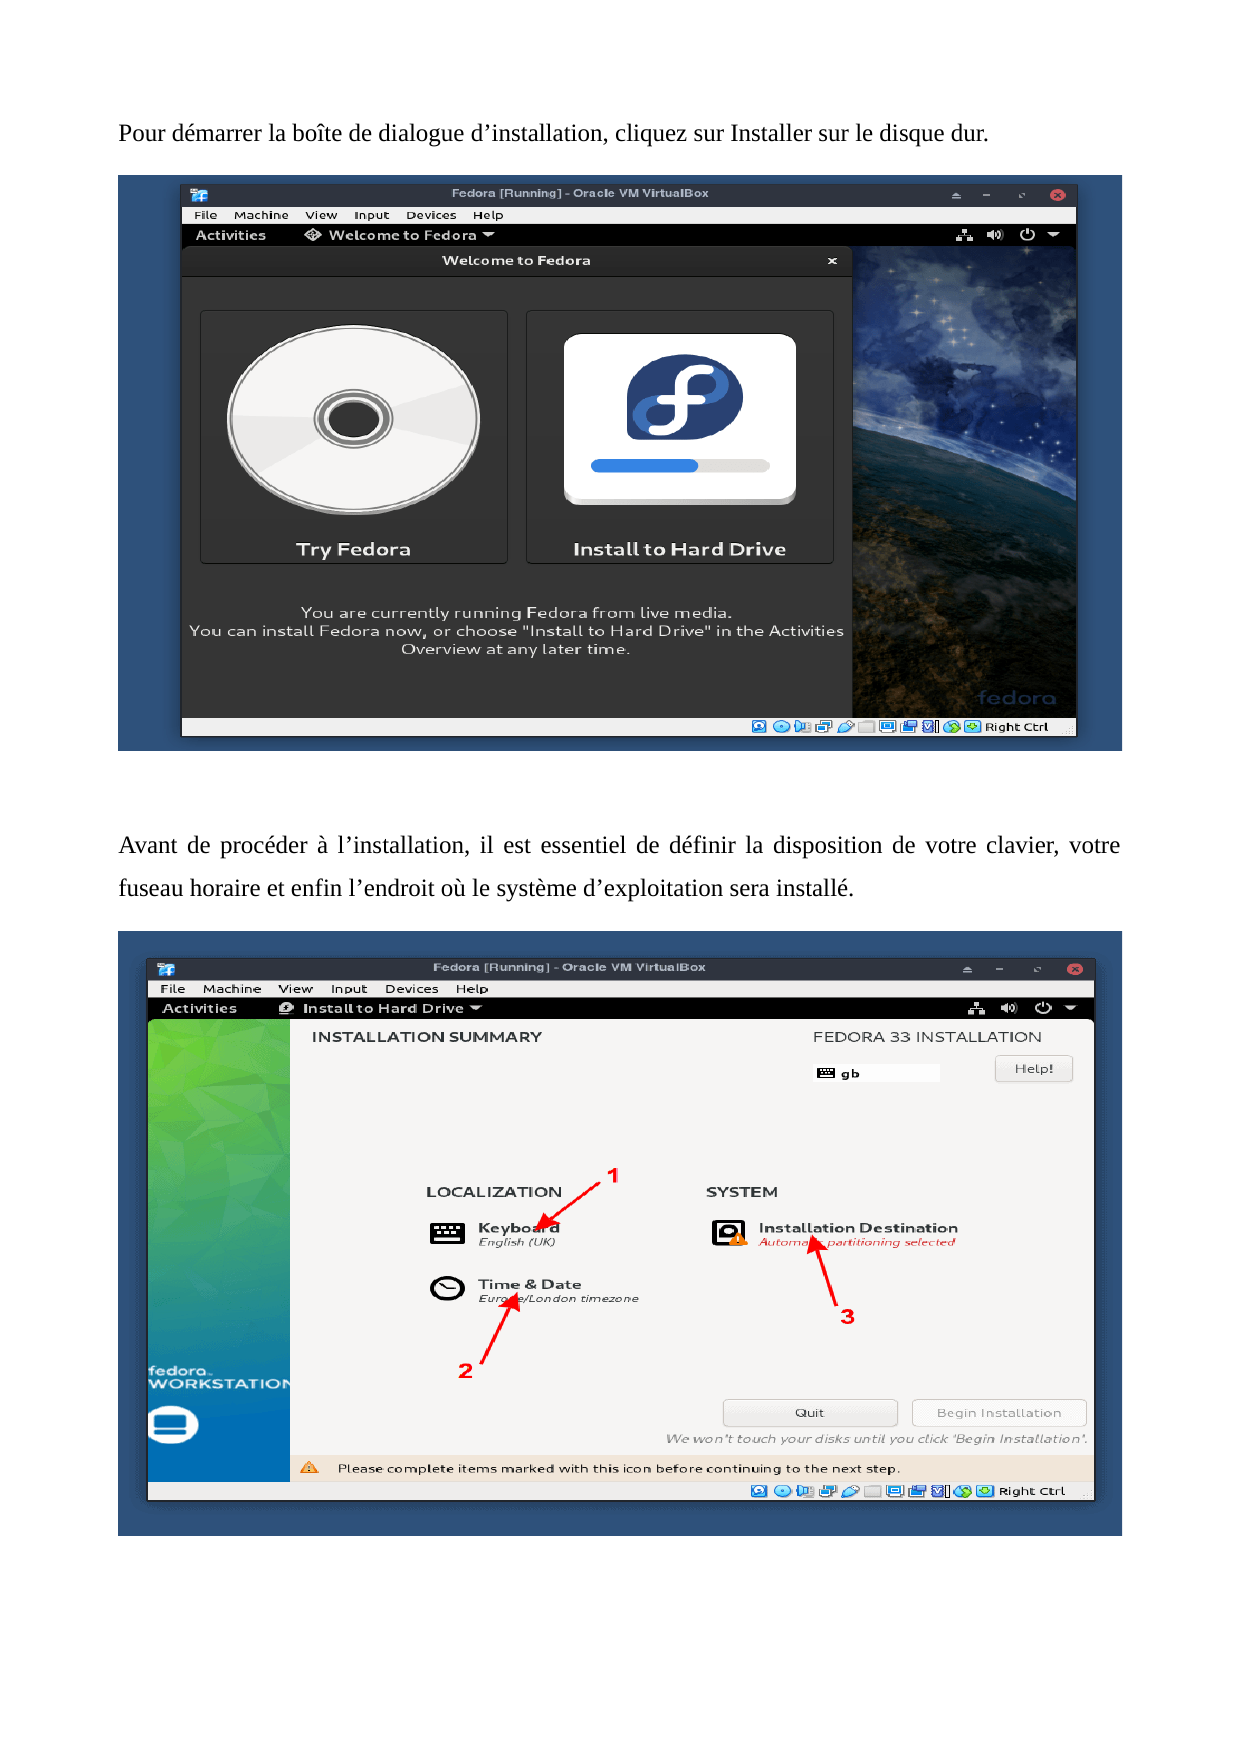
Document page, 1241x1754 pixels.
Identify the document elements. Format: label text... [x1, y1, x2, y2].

text Avant de procéder à l’installation, il est essentiel de définir la disposition de votre clavier, votre fuseau horaire et enfin l’endroit où le système d’exploitation sera installé. [118, 830, 1122, 902]
text Pour démarrer la boîte de dialogue d’installation, cliquez sur Installer sur le disque dur. [118, 118, 1122, 147]
picture [118, 931, 1123, 1536]
picture [118, 175, 1123, 751]
